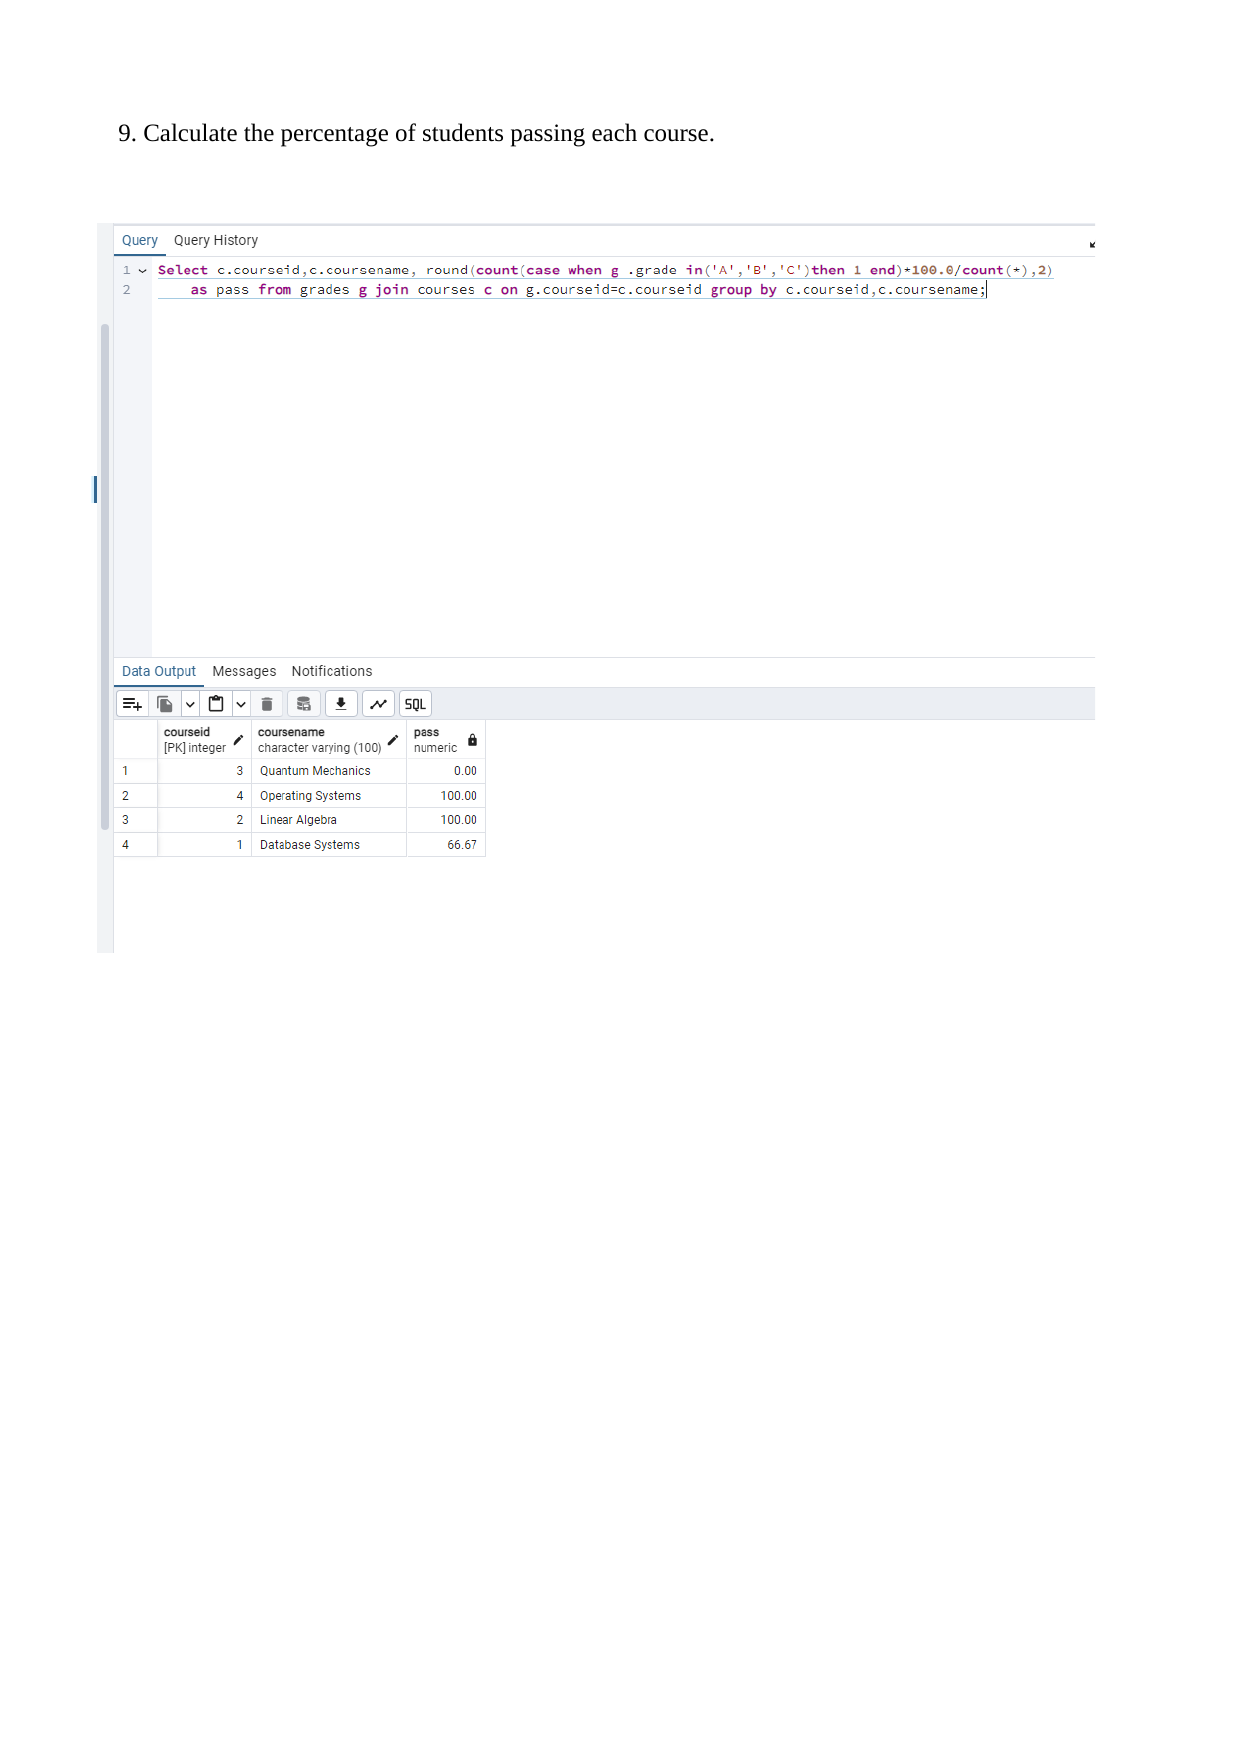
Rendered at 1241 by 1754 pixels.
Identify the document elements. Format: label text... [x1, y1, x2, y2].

picture [91, 223, 1096, 953]
text 9. Calculate the percentage of students passing each course. [118, 118, 1122, 147]
